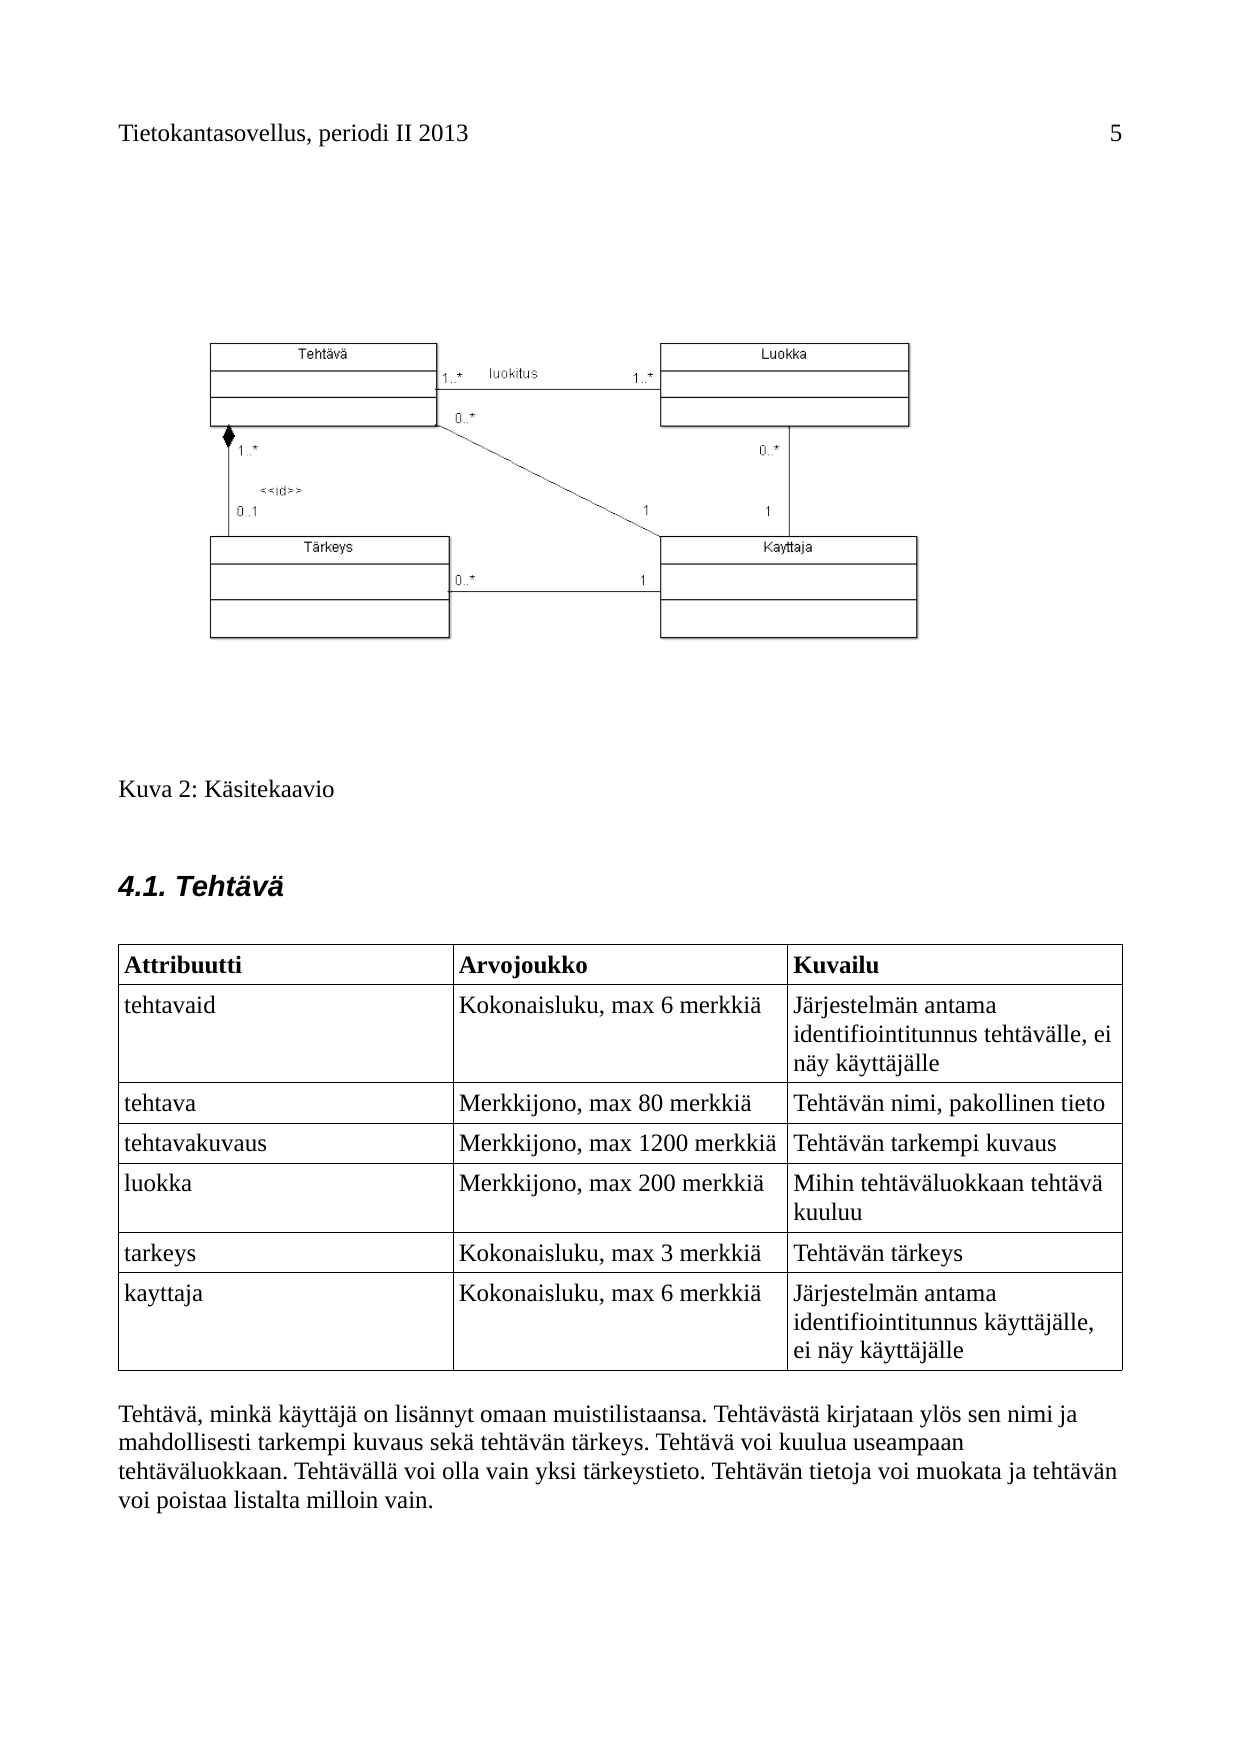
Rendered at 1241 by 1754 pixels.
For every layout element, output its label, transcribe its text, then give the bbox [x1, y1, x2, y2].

picture [118, 205, 1123, 775]
table_cell Merkkijono, max 80 merkkiä [454, 1083, 787, 1122]
table_cell Tehtävän nimi, pakollinen tieto [788, 1083, 1122, 1122]
table_cell Tehtävän tarkempi kuvaus [788, 1124, 1122, 1163]
table_cell kayttaja [119, 1273, 453, 1370]
table_header Arvojoukko [454, 945, 787, 984]
table_cell tarkeys [119, 1233, 453, 1272]
table_header Attribuutti [119, 945, 453, 984]
table_header Kuvailu [788, 945, 1122, 984]
table_cell tehtavakuvaus [119, 1124, 453, 1163]
table_cell tehtava [119, 1083, 453, 1122]
table_cell Merkkijono, max 200 merkkiä [454, 1164, 787, 1232]
table_cell tehtavaid [119, 985, 453, 1082]
table_cell Tehtävän tärkeys [788, 1233, 1122, 1272]
text Tehtävä, minkä käyttäjä on lisännyt omaan muistilistaansa. Tehtävästä kirjataan ylös sen nimi ja mahdollisesti tarkempi kuvaus sekä tehtävän tärkeys. Tehtävä voi kuulua useampaan tehtäväluokkaan. Tehtävällä voi olla vain yksi tärkeystieto. Tehtävän tietoja voi muokata ja tehtävän voi poistaa listalta milloin vain. [118, 1399, 1122, 1514]
subtitle 4.1. Tehtävä [118, 869, 1122, 903]
table_cell Merkkijono, max 1200 merkkiä [454, 1124, 787, 1163]
table_cell Kokonaisluku, max 3 merkkiä [454, 1233, 787, 1272]
table_cell luokka [119, 1164, 453, 1232]
table_cell Järjestelmän antama identifiointitunnus käyttäjälle, ei näy käyttäjälle [788, 1273, 1122, 1370]
table_cell Mihin tehtäväluokkaan tehtävä kuuluu [788, 1164, 1122, 1232]
table_cell Kokonaisluku, max 6 merkkiä [454, 1273, 787, 1370]
table_cell Kokonaisluku, max 6 merkkiä [454, 985, 787, 1082]
table_cell Järjestelmän antama identifiointitunnus tehtävälle, ei näy käyttäjälle [788, 985, 1122, 1082]
text Kuva 2: Käsitekaavio [118, 775, 1122, 803]
